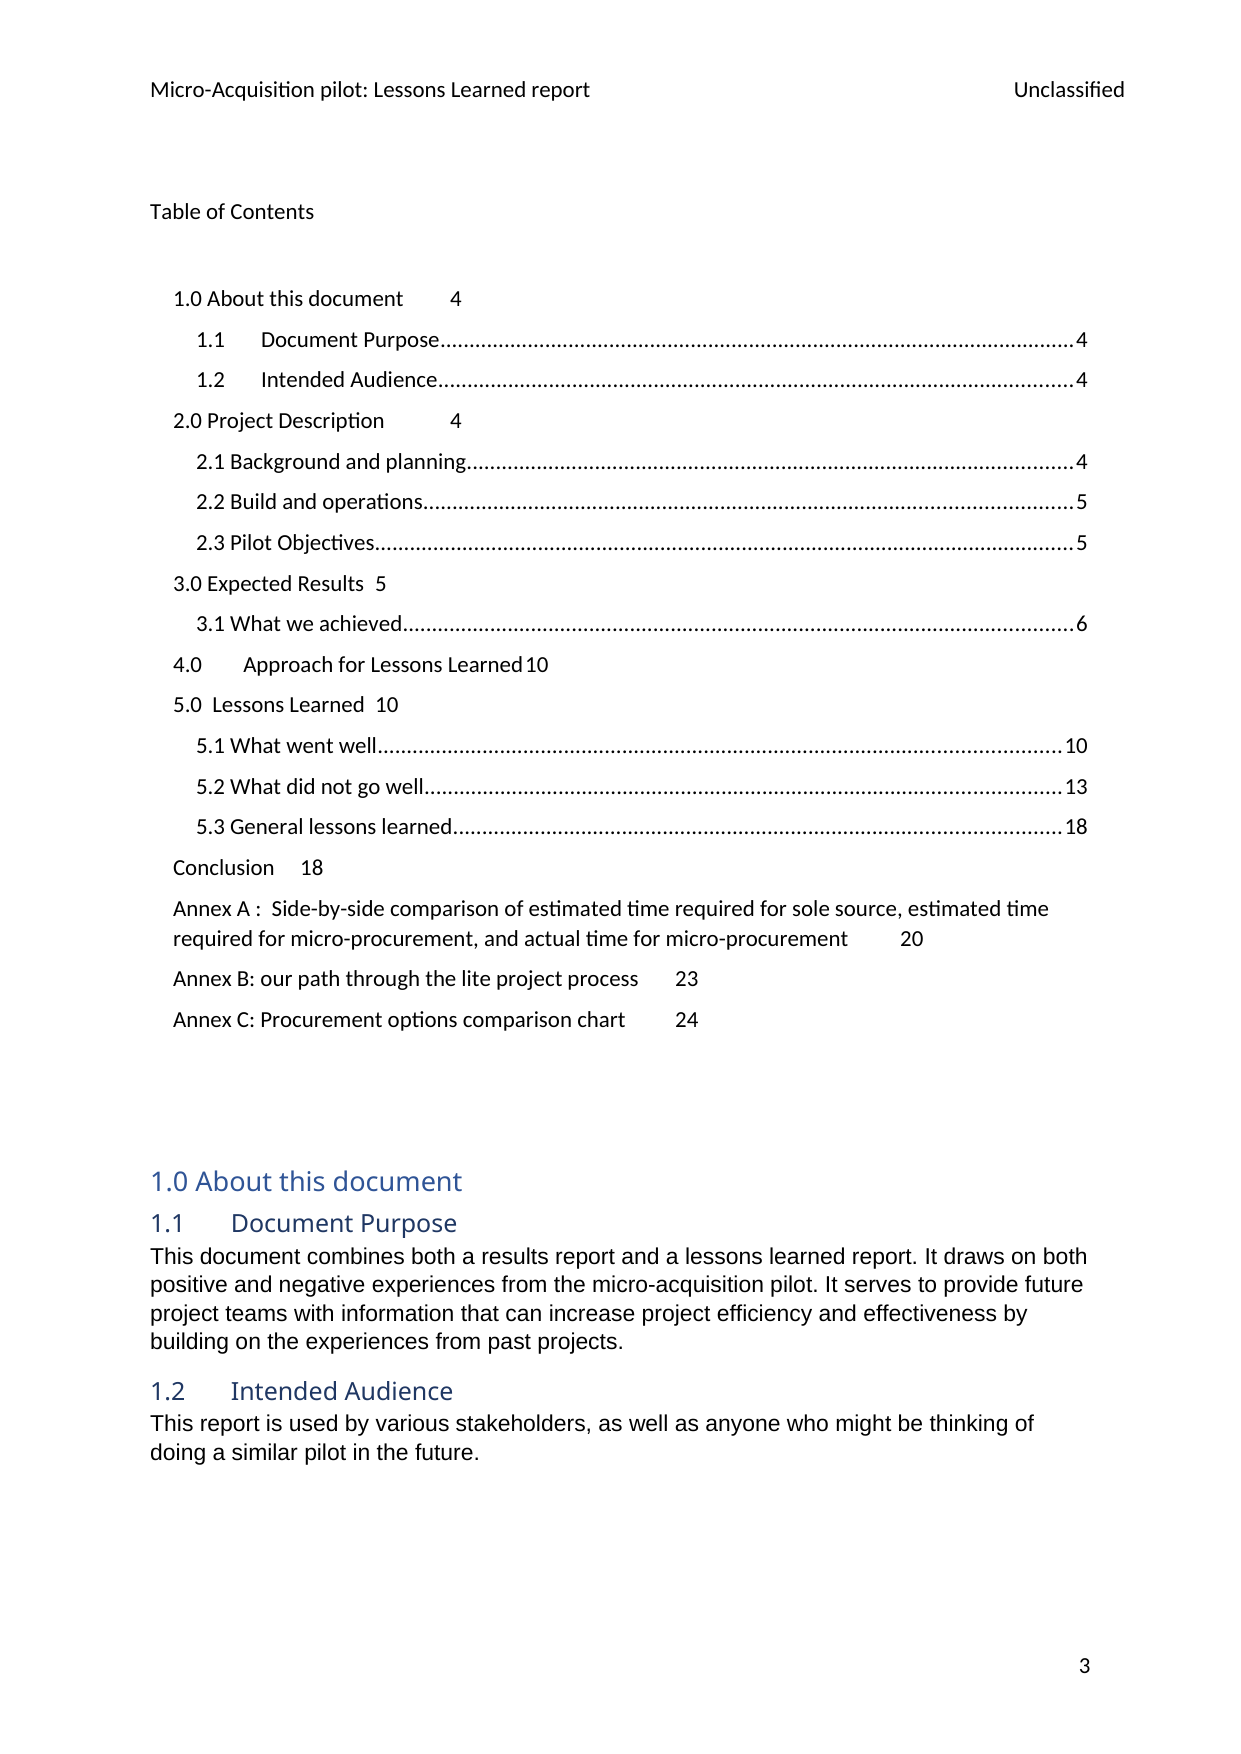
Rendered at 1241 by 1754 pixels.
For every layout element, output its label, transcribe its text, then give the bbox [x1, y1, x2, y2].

text 5.3 General lessons learned 18 [196, 812, 1090, 841]
text 3.0 Expected Results 5 [173, 569, 1090, 597]
subtitle 1.2 Intended Audience [150, 1373, 1090, 1407]
text 2.3 Pilot Objectives 5 [196, 528, 1090, 556]
text 1.2 Intended Audience 4 [196, 366, 1090, 394]
text 2.2 Build and operations 5 [196, 487, 1090, 516]
text 1.0 About this document 4 [173, 284, 1090, 312]
text 2.1 Background and planning 4 [196, 447, 1090, 475]
text 2.0 Project Description 4 [173, 406, 1090, 434]
text This report is used by various stakeholders, as well as anyone who might be thinking of doing a similar pilot in the future. [150, 1410, 1090, 1465]
text Annex A : Side-by-side comparison of estimated time required for sole source, estimated time required for micro-procurement, and actual time for micro-procurement 20 [173, 894, 1090, 952]
text 3.1 What we achieved 6 [196, 609, 1090, 637]
text This document combines both a results report and a lessons learned report. It draws on both positive and negative experiences from the micro-acquisition pilot. It serves to provide future project teams with information that can increase project efficiency and effectiveness by building on the experiences from past projects. [150, 1243, 1090, 1354]
text 4.0 Approach for Lessons Learned 10 [173, 650, 1090, 678]
text 5.0 Lessons Learned 10 [173, 691, 1090, 719]
text 1.1 Document Purpose 4 [196, 325, 1090, 353]
subtitle 1.0 About this document [150, 1162, 1090, 1199]
text Conclusion 18 [173, 853, 1090, 881]
text Table of Contents [150, 197, 1090, 225]
text 5.2 What did not go well 13 [196, 772, 1090, 800]
text Annex C: Procurement options comparison chart 24 [173, 1005, 1090, 1033]
subtitle 1.1 Document Purpose [150, 1206, 1090, 1240]
text 5.1 What went well 10 [196, 731, 1090, 759]
text Annex B: our path through the lite project process 23 [173, 964, 1090, 993]
